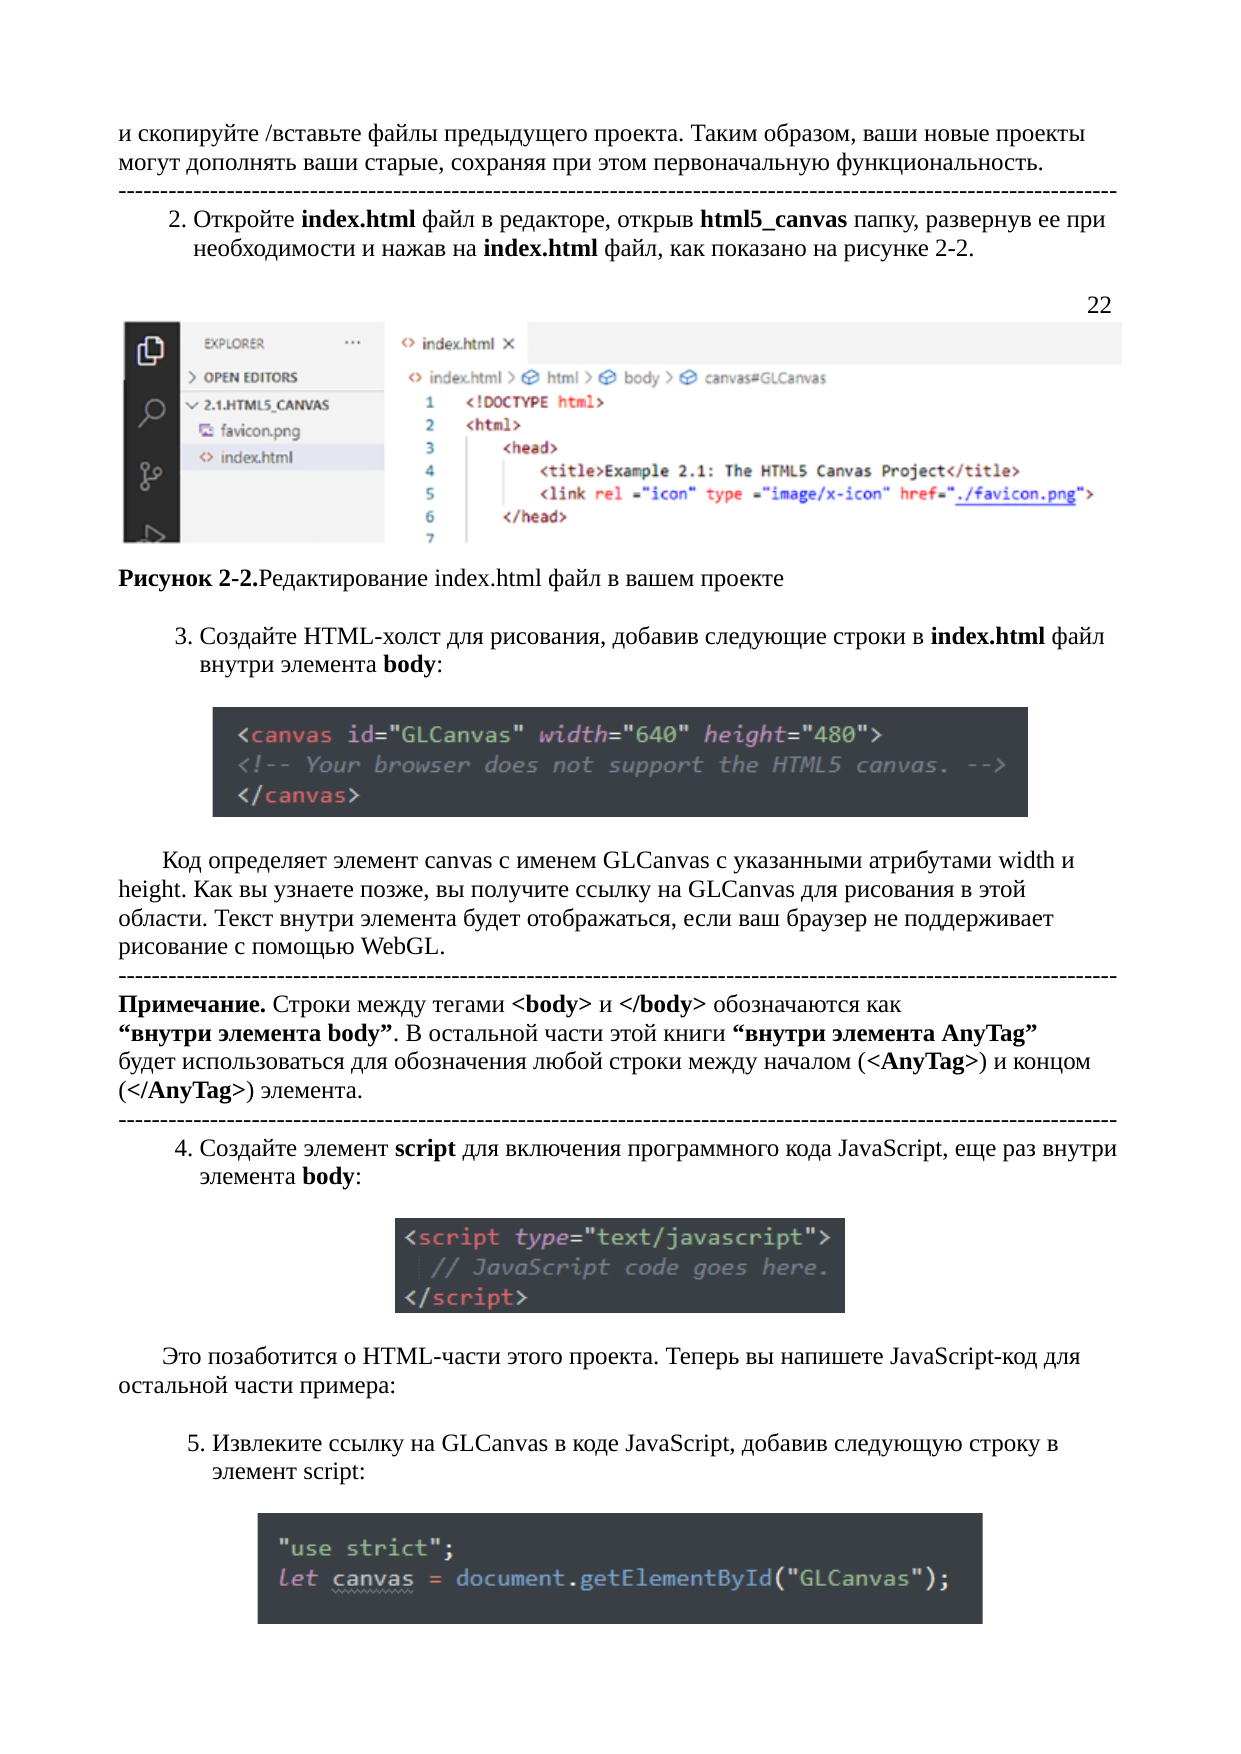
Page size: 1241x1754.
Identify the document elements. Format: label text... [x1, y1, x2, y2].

text (</AnyTag>) элемента. [118, 1075, 1122, 1104]
text 4. Создайте элемент script для включения программного кода JavaScript, еще раз внутри [118, 1133, 1122, 1161]
picture [212, 707, 1028, 817]
picture [118, 319, 1123, 564]
text 3. Создайте HTML-холст для рисования, добавив следующие строки в index.html файл [118, 621, 1122, 649]
picture [257, 1513, 983, 1624]
text “внутри элемента body”. В остальной части этой книги “внутри элемента AnyTag” [118, 1018, 1122, 1046]
text и скопируйте /вставьте файлы предыдущего проекта. Таким образом, ваши новые проекты [118, 118, 1122, 147]
text 5. Извлеките ссылку на GLCanvas в коде JavaScript, добавив следующую строку в [118, 1428, 1122, 1456]
text могут дополнять ваши старые, сохраняя при этом первоначальную функциональность. [118, 147, 1122, 176]
picture [395, 1218, 845, 1313]
text внутри элемента body: [118, 649, 1122, 678]
text 2. Откройте index.html файл в редакторе, открыв html5_canvas папку, развернув ее при [118, 204, 1122, 233]
text Рисунок 2-2.Редактирование index.html файл в вашем проекте [118, 564, 1122, 592]
text ------------------------------------------------------------------------------------------------------------------------ [118, 176, 1122, 204]
text необходимости и нажав на index.html файл, как показано на рисунке 2-2. [118, 233, 1122, 262]
text Примечание. Строки между тегами <body> и </body> обозначаются как [118, 989, 1122, 1018]
text Это позаботится о HTML-части этого проекта. Теперь вы напишете JavaScript-код для остальной части примера: [118, 1341, 1122, 1399]
text Код определяет элемент canvas с именем GLCanvas с указанными атрибутами width и height. Как вы узнаете позже, вы получите ссылку на GLCanvas для рисования в этой области. Текст внутри элемента будет отображаться, если ваш браузер не поддерживает рисование с помощью WebGL. [118, 845, 1122, 960]
text ------------------------------------------------------------------------------------------------------------------------ [118, 1104, 1122, 1133]
text 22 [118, 291, 1122, 319]
text элемент script: [118, 1456, 1122, 1485]
text элемента body: [118, 1161, 1122, 1190]
text ------------------------------------------------------------------------------------------------------------------------ [118, 960, 1122, 989]
text будет использоваться для обозначения любой строки между началом (<AnyTag>) и концом [118, 1046, 1122, 1075]
